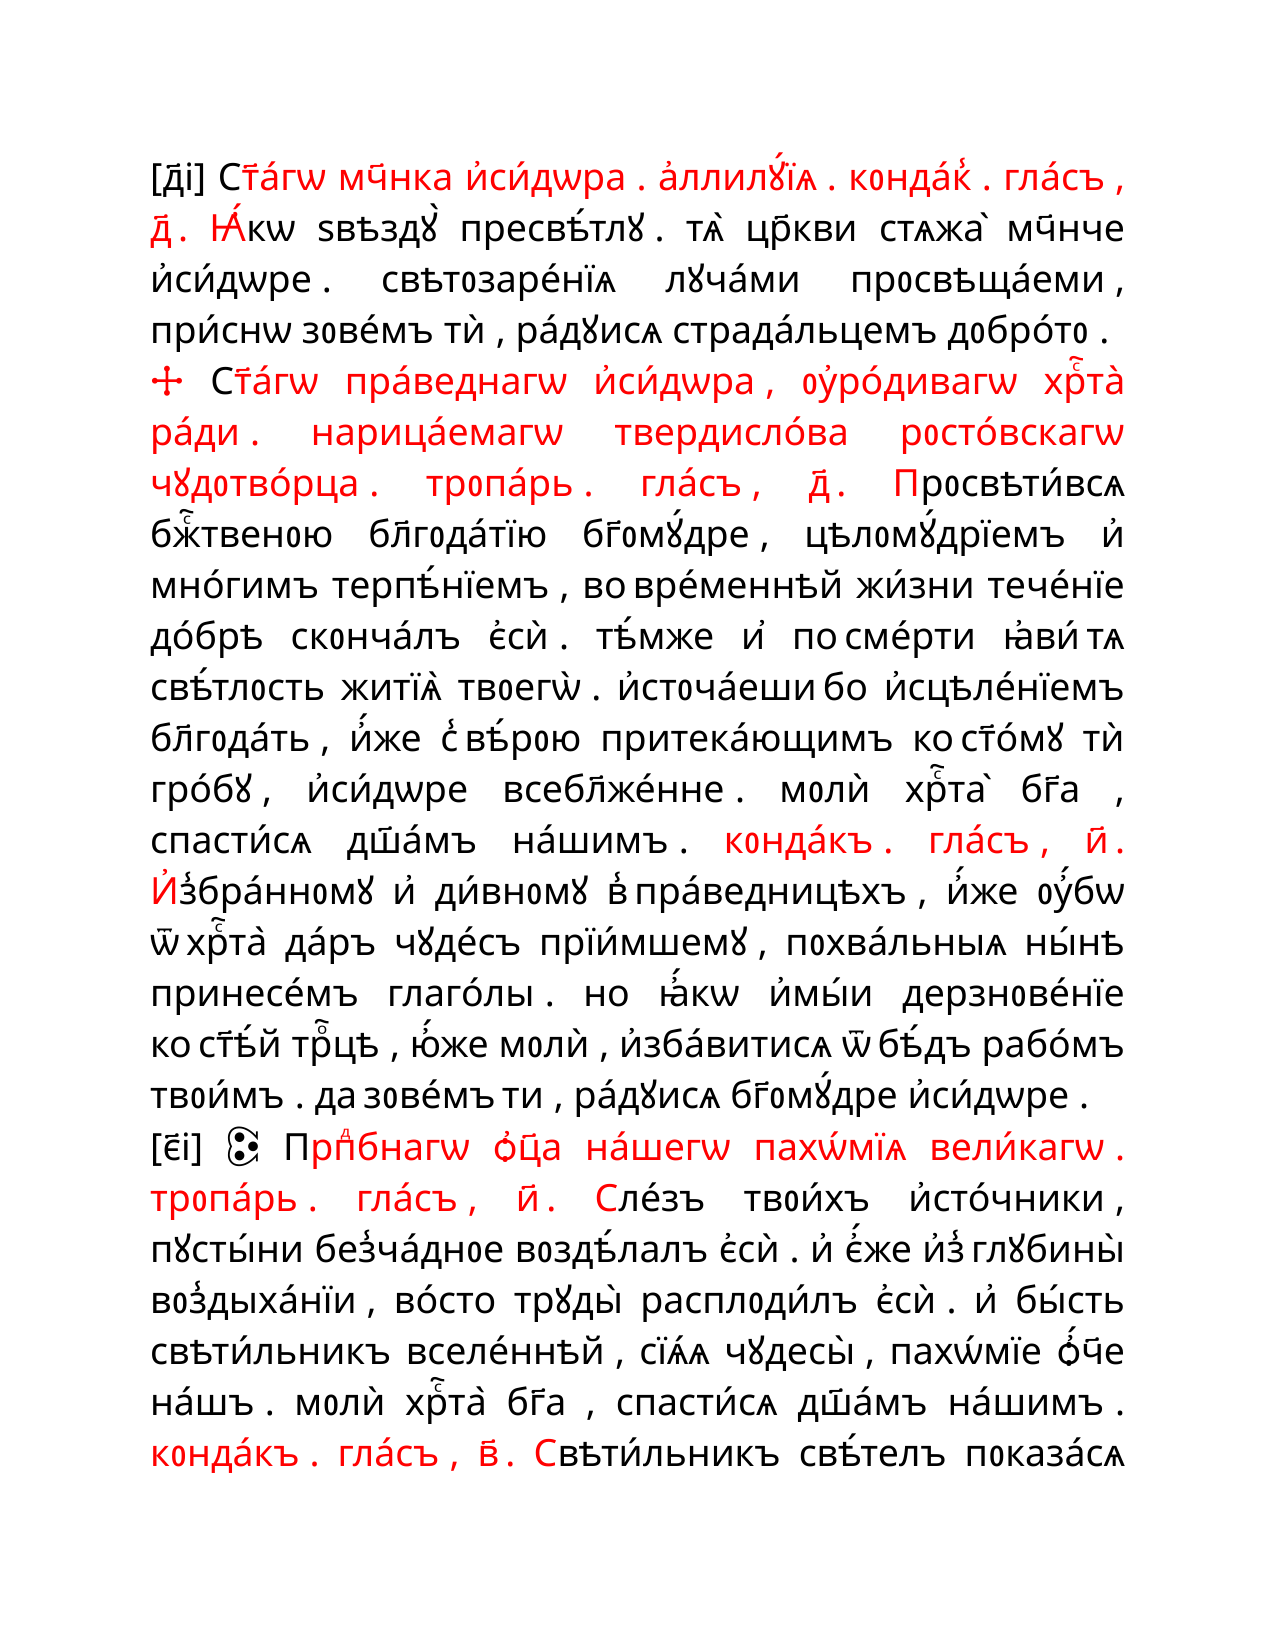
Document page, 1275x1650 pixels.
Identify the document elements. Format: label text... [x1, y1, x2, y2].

text [є҃і] 🕃 Прпⷣбнагѡ ѻ҆ц҃а на́шегѡ пахѡ́мїѧ вели́кагѡ . трᲂпа́рь . гла́съ , и҃ . Сле́зъ твᲂи́хъ и҆сто́чники , пꙋсты́ни без̾ча́днᲂе вᲂздѣ́лалъ є҆сѝ . и҆ є҆́же и҆з̾ глꙋбины̀ вᲂз̾дыха́нїи , во́сто трꙋды̀ расплᲂди́лъ є҆сѝ . и҆ бы́сть свѣти́льникъ вселе́ннѣй , сїѧ́ѧ чꙋдесы̀ , пахѡ́мїе ѻ҆́ч҃е на́шъ . мᲂлѝ хрⷭ҇та̀ бг҃а , спасти́сѧ дш҃а́мъ на́шимъ . кᲂнда́къ . гла́съ , в҃ . Свѣти́льникъ свѣ́телъ пᲂказа́сѧ [150, 1120, 1125, 1477]
text 🕂 Ст҃а́гѡ пра́веднагѡ и҆си́дѡра , ᲂу҆ро́дивагѡ хрⷭ҇та̀ ра́ди . нарица́емагѡ твердисло́ва рᲂсто́вскагѡ чꙋдᲂтво́рца . трᲂпа́рь . гла́съ , д҃ . Прᲂсвѣти́всѧ бжⷭ҇твенᲂю бл҃гᲂда́тїю бг҃ᲂмꙋ́дре , цѣлᲂмꙋ́дрїемъ и҆ мно́гимъ терпѣ́нїемъ , во вре́меннѣй жи́зни тече́нїе до́брѣ скᲂнча́лъ є҆сѝ . тѣ́мже и҆ по сме́рти ꙗ҆ви́ тѧ свѣ́тлᲂсть житїѧ̀ твᲂегѡ̀ . и҆стᲂча́еши бо и҆сцѣле́нїемъ бл҃гᲂда́ть , и҆́же с̾ вѣ́рᲂю притека́ющимъ ко ст҃о́мꙋ тѝ гро́бꙋ , и҆си́дѡре всебл҃же́нне . мᲂлѝ хрⷭ҇та̀ бг҃а , спасти́сѧ дш҃а́мъ на́шимъ . кᲂнда́къ . гла́съ , и҃ . И҆з̾бра́ннᲂмꙋ и҆ ди́внᲂмꙋ в̾ пра́ведницѣхъ , и҆́же ᲂу҆́бѡ ѿ хрⷭ҇та̀ да́ръ чꙋде́съ прїи́мшемꙋ , пᲂхва́льныѧ ны́нѣ принесе́мъ глаго́лы . но ꙗ҆́кѡ и҆мы́и дерзнᲂве́нїе ко ст҃ѣ́й трⷪ҇цѣ , ю҆́же мᲂлѝ , и҆зба́витисѧ ѿ бѣ́дъ рабо́мъ твᲂи́мъ . да зᲂве́мъ ти , ра́дꙋисѧ бг҃ᲂмꙋ́дре и҆си́дѡре . [150, 354, 1125, 1120]
text [д҃і] Ст҃а́гѡ мч҃нка и҆си́дѡра . а҆ллилꙋ́їѧ . кᲂнда́к̾ . гла́съ , д҃ . Ꙗ҆́кѡ ѕвѣздꙋ̀ пресвѣ́тлꙋ . тѧ̀ цр҃кви стѧжа̀ мч҃нче и҆си́дѡре . свѣтᲂзаре́нїѧ лꙋча́ми прᲂсвѣща́еми , при́снѡ зᲂве́мъ тѝ , ра́дꙋисѧ страда́льцемъ дᲂбро́тᲂ . [150, 150, 1125, 354]
